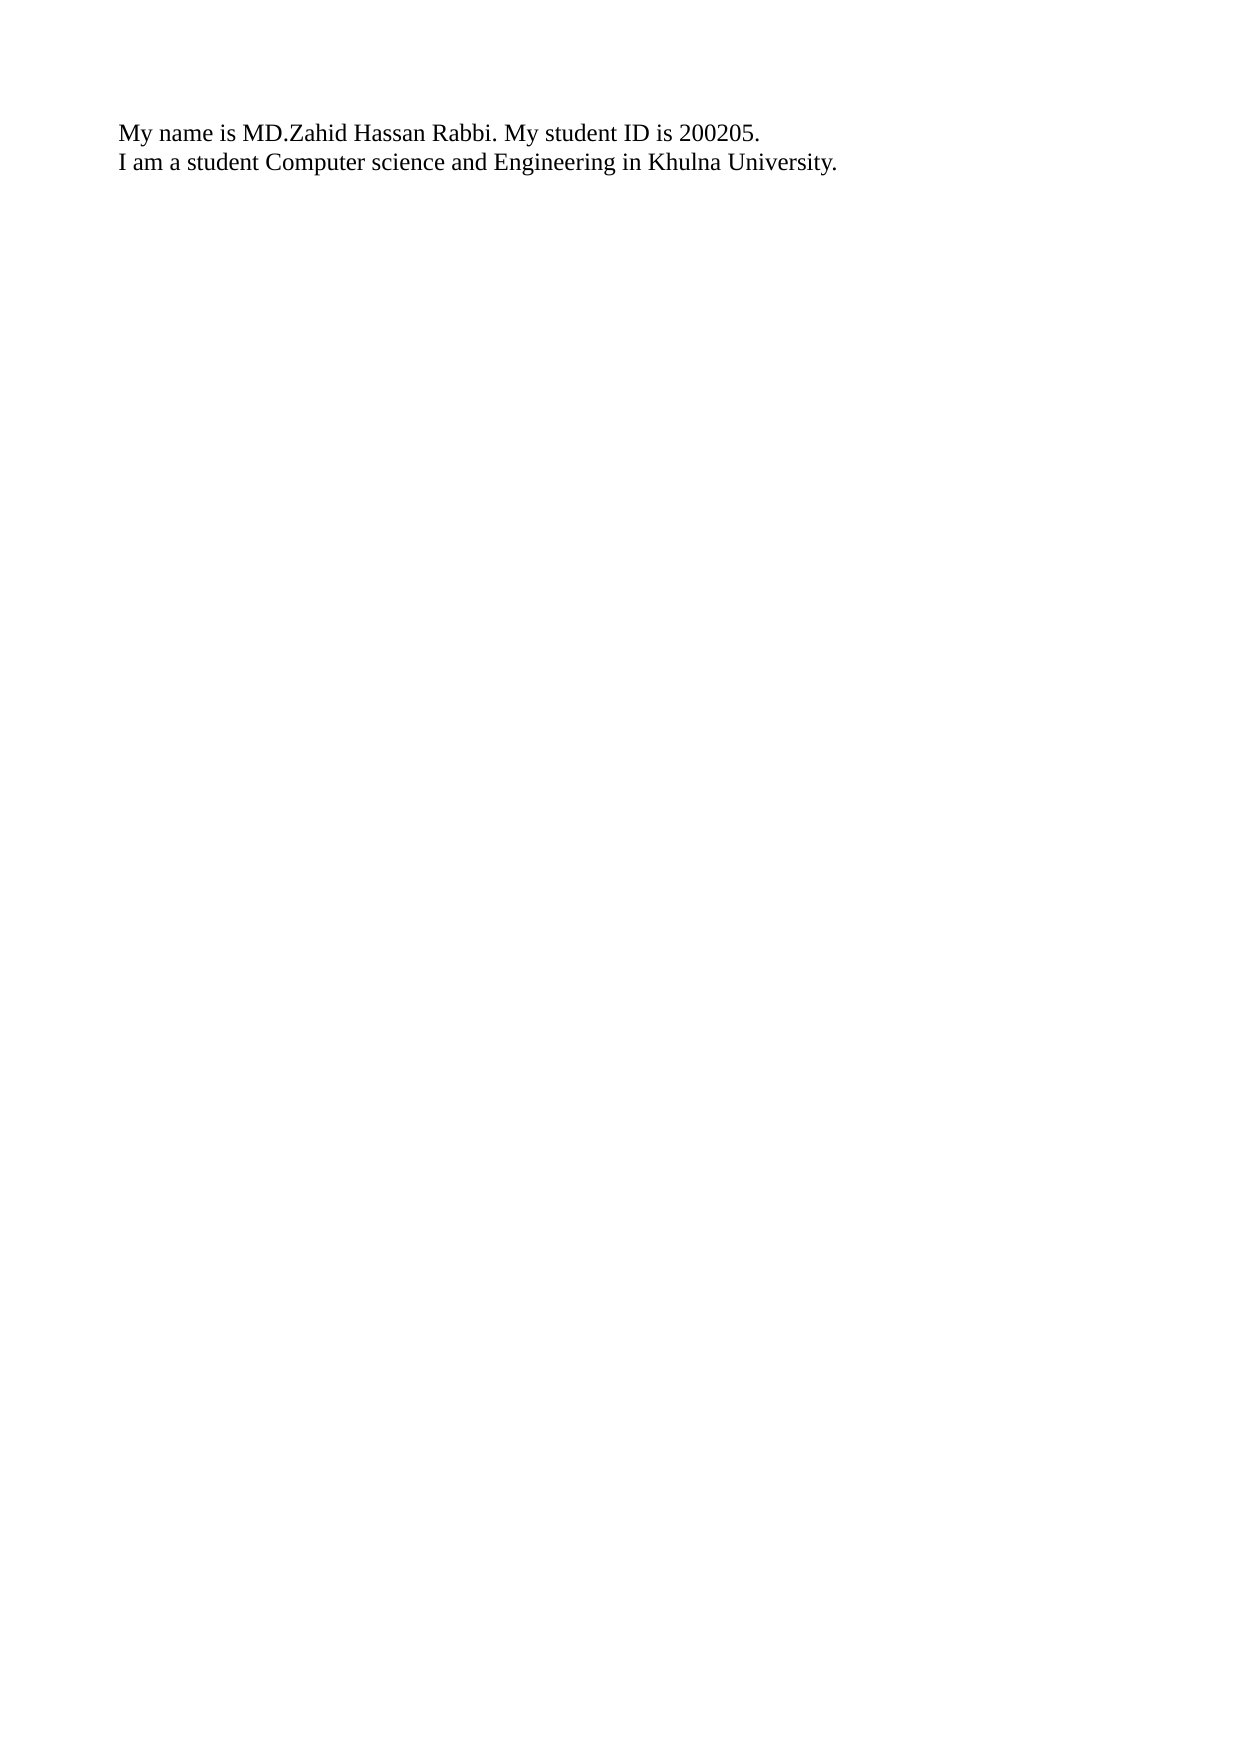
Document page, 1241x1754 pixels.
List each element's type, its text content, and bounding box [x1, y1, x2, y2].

text My name is MD.Zahid Hassan Rabbi. My student ID is 200205. [118, 118, 1122, 147]
text I am a student Computer science and Engineering in Khulna University. [118, 147, 1122, 176]
